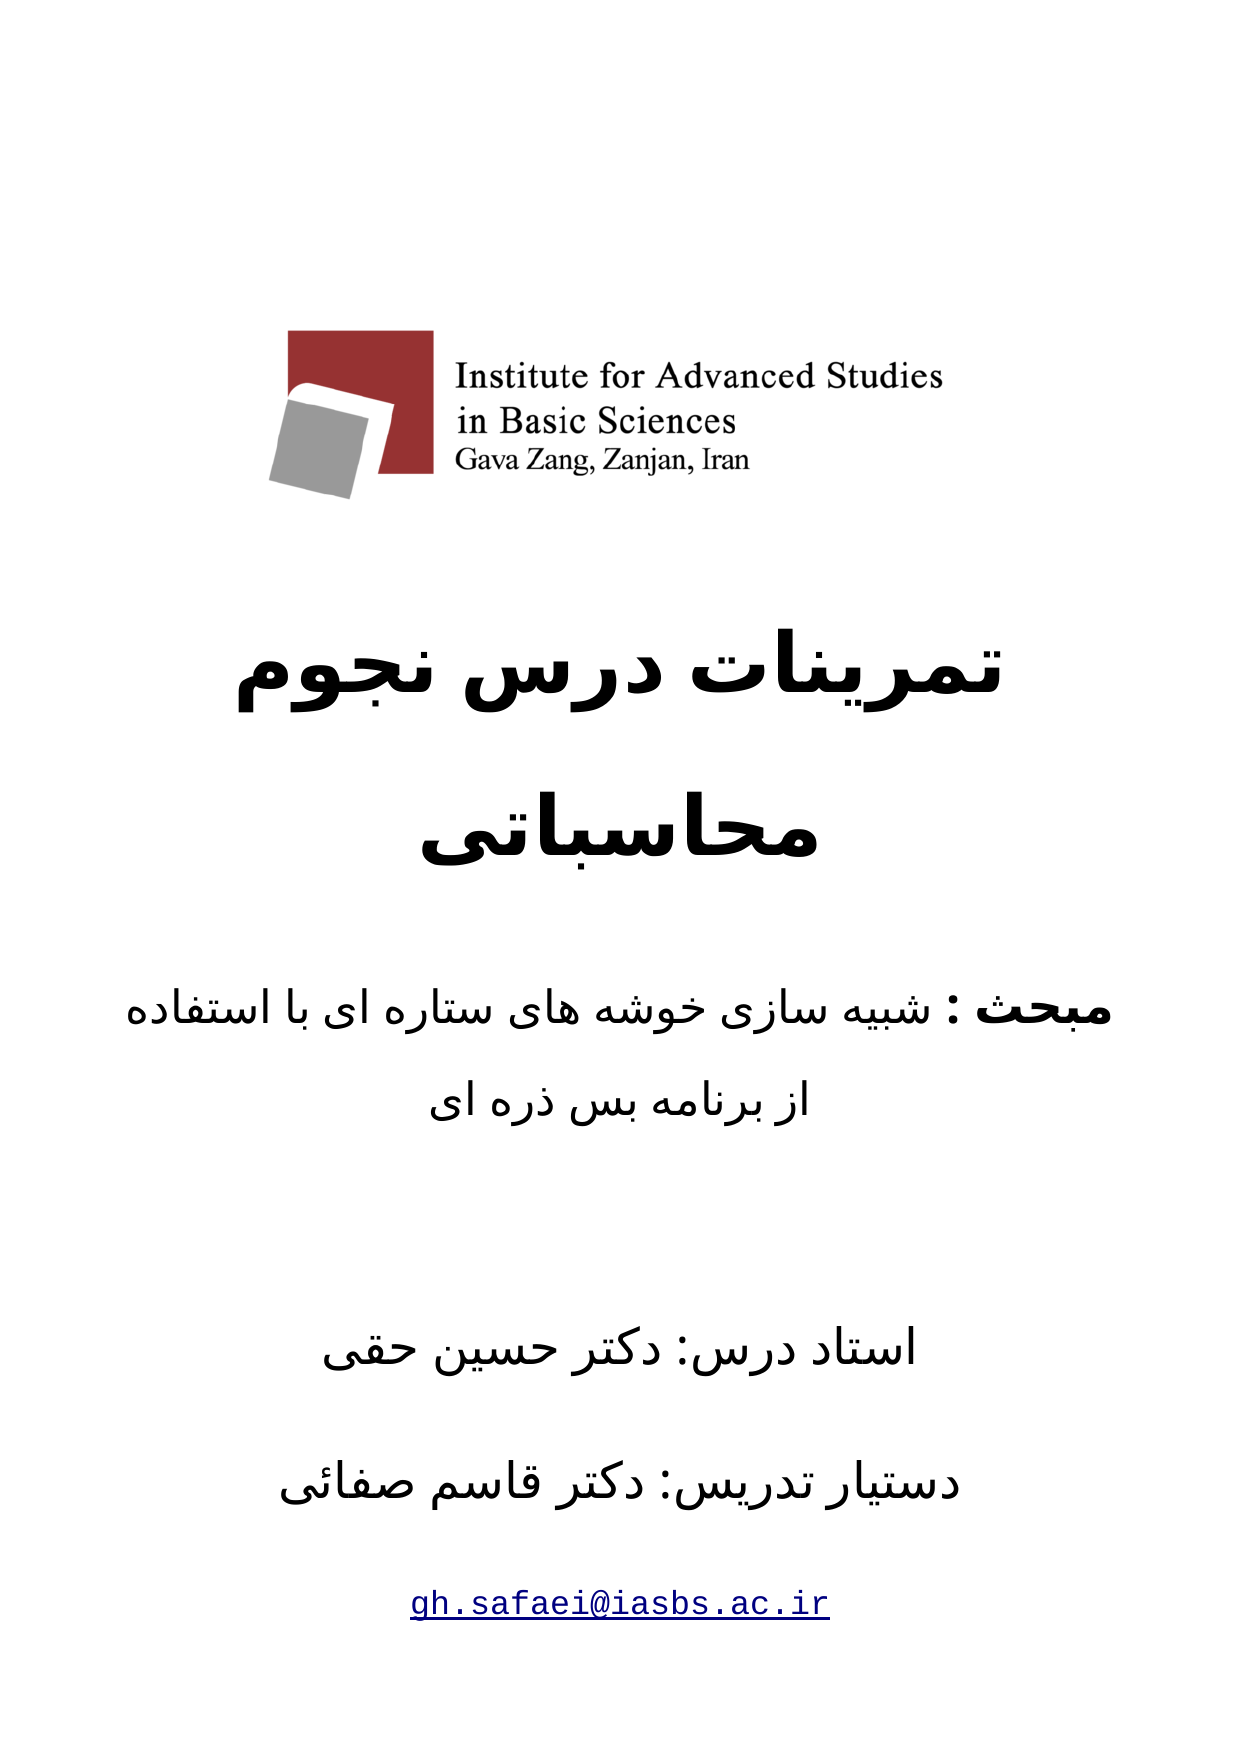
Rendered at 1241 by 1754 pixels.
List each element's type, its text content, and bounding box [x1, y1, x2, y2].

picture [220, 284, 992, 525]
text gh.safaei@iasbs.ac.ir [118, 1587, 1122, 1624]
text تمرینات درس نجوم محاسباتی [118, 617, 1122, 889]
text استاد درس: دکتر حسین حقی [118, 1320, 1122, 1385]
text مبحث : شبیه سازی خوشه های ستاره ای با استفاده از برنامه بس ذره ای [118, 979, 1122, 1134]
text دستیار تدریس: دکتر قاسم صفائی [118, 1453, 1122, 1518]
